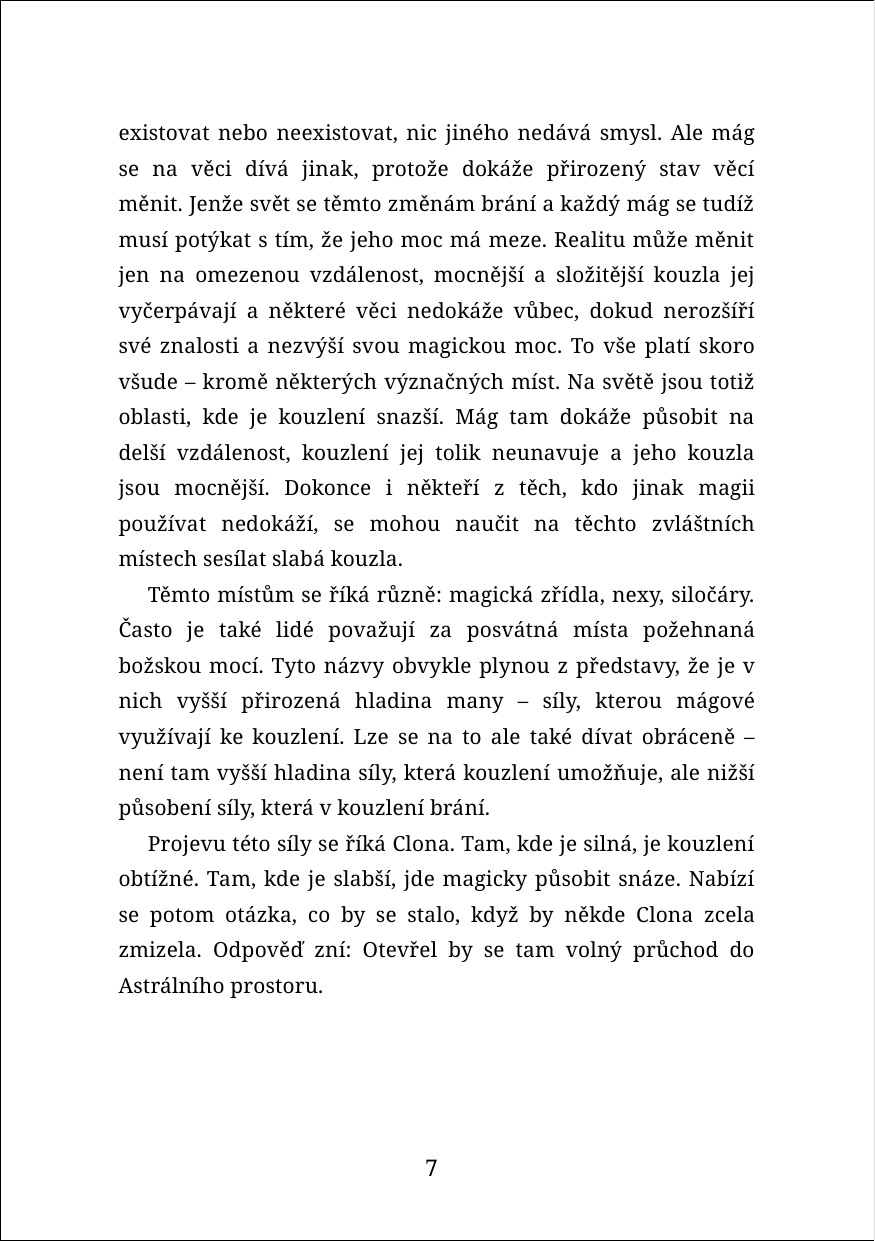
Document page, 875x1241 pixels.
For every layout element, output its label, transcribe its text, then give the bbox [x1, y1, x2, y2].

text existovat nebo neexistovat, nic jiného nedává smysl. Ale mág se na věci dívá jinak, protože dokáže přirozený stav věcí měnit. Jenže svět se těmto změnám brání a každý mág se tudíž musí potýkat s tím, že jeho moc má meze. Realitu může měnit jen na omezenou vzdálenost, mocnější a složitější kouzla jej vyčerpávají a některé věci nedokáže vůbec, dokud nerozšíří své znalosti a nezvýší svou magickou moc. To vše platí skoro všude – kromě některých význačných míst. Na světě jsou totiž oblasti, kde je kouzlení snazší. Mág tam dokáže působit na delší vzdálenost, kouzlení jej tolik neunavuje a jeho kouzla jsou mocnější. Dokonce i někteří z těch, kdo jinak magii používat nedokáží, se mohou naučit na těchto zvláštních místech sesílat slabá kouzla. Těmto místům se říká různě: magická zřídla, nexy, siločáry. Často je také lidé považují za posvátná místa požehnaná božskou mocí. Tyto názvy obvykle plynou z představy, že je v nich vyšší přirozená hladina many – síly, kterou mágové využívají ke kouzlení. Lze se na to ale také dívat obráceně – není tam vyšší hladina síly, která kouzlení umožňuje, ale nižší působení síly, která v kouzlení brání. Projevu této síly se říká Clona. Tam, kde je silná, je kouzlení obtížné. Tam, kde je slabší, jde magicky působit snáze. Nabízí se potom otázka, co by se stalo, když by někde Clona zcela zmizela. Odpověď zní: Otevřel by se tam volný průchod do Astrálního prostoru. [118, 118, 756, 999]
